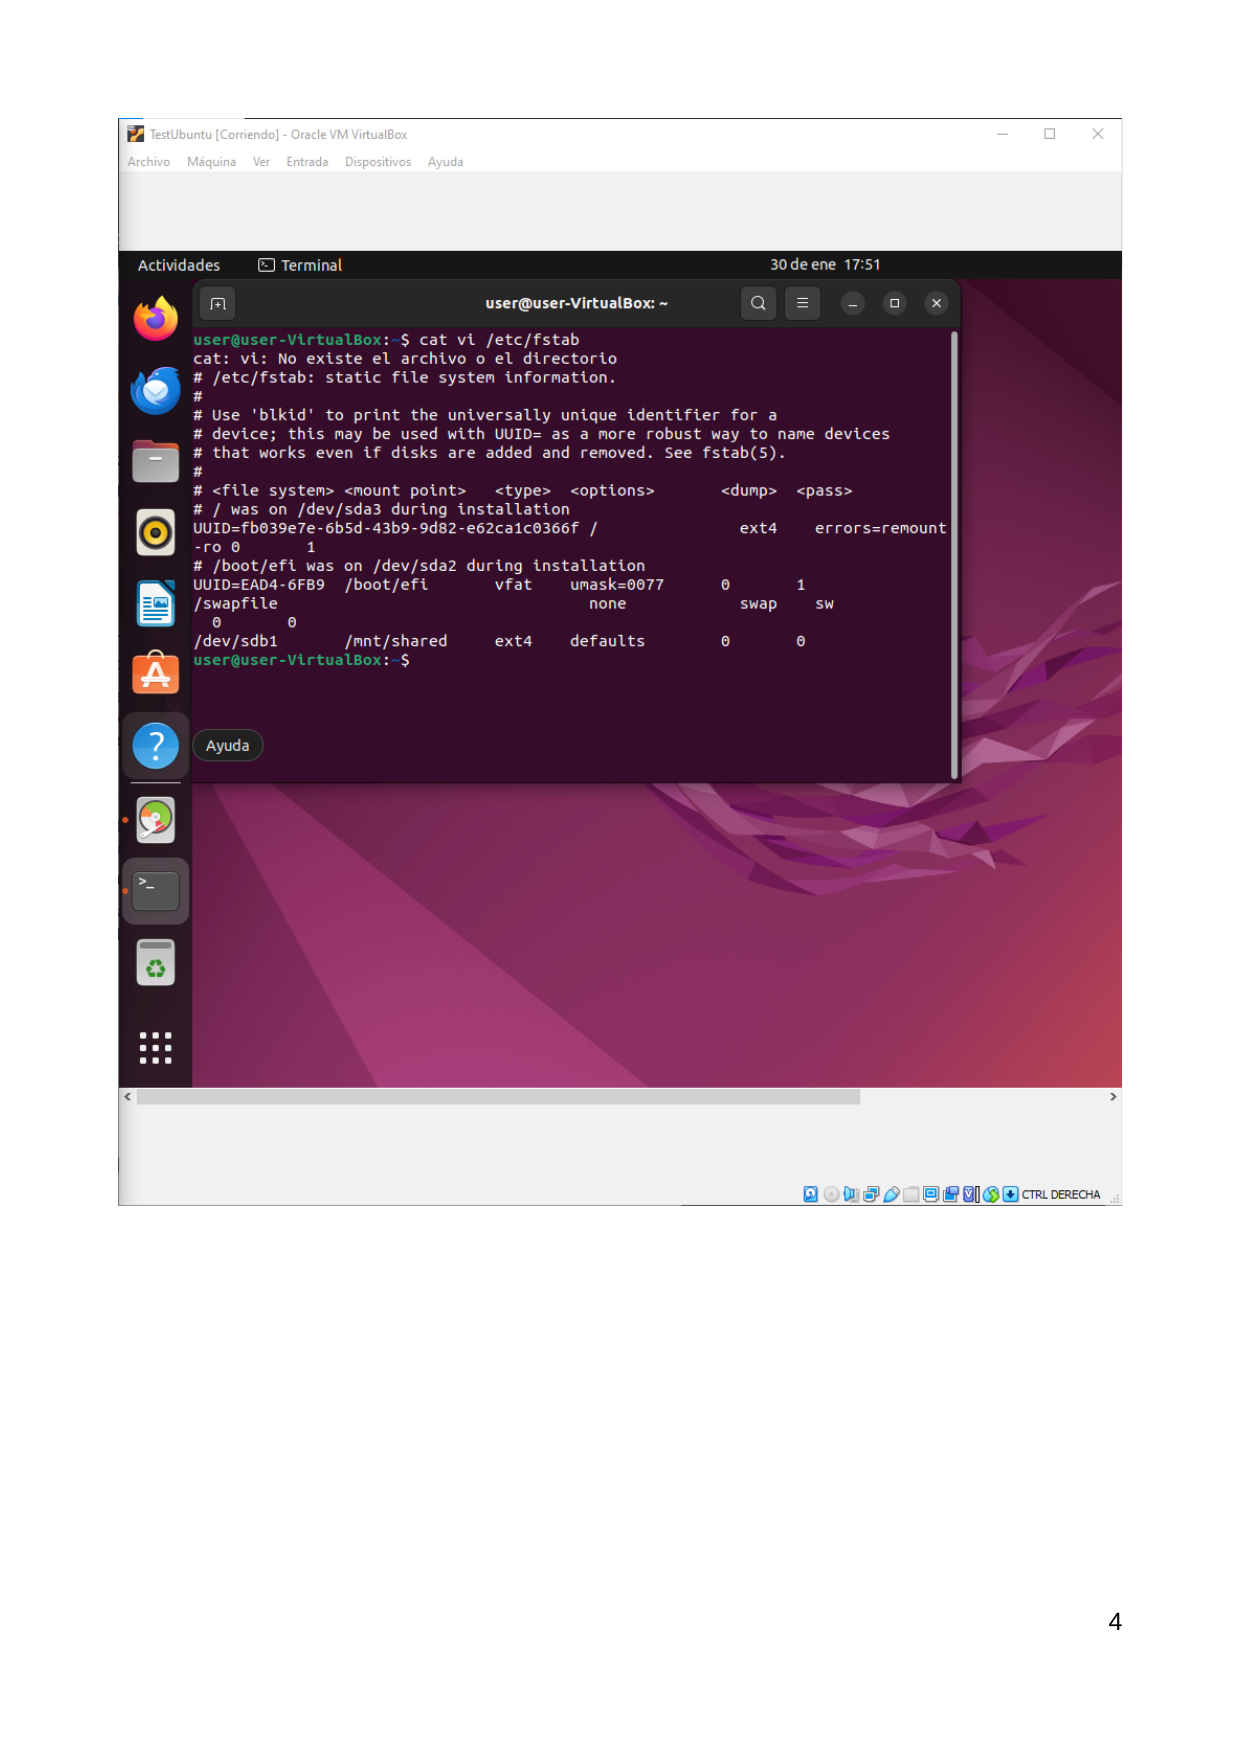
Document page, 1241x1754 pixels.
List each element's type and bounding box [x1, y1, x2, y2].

picture [118, 118, 1123, 1206]
